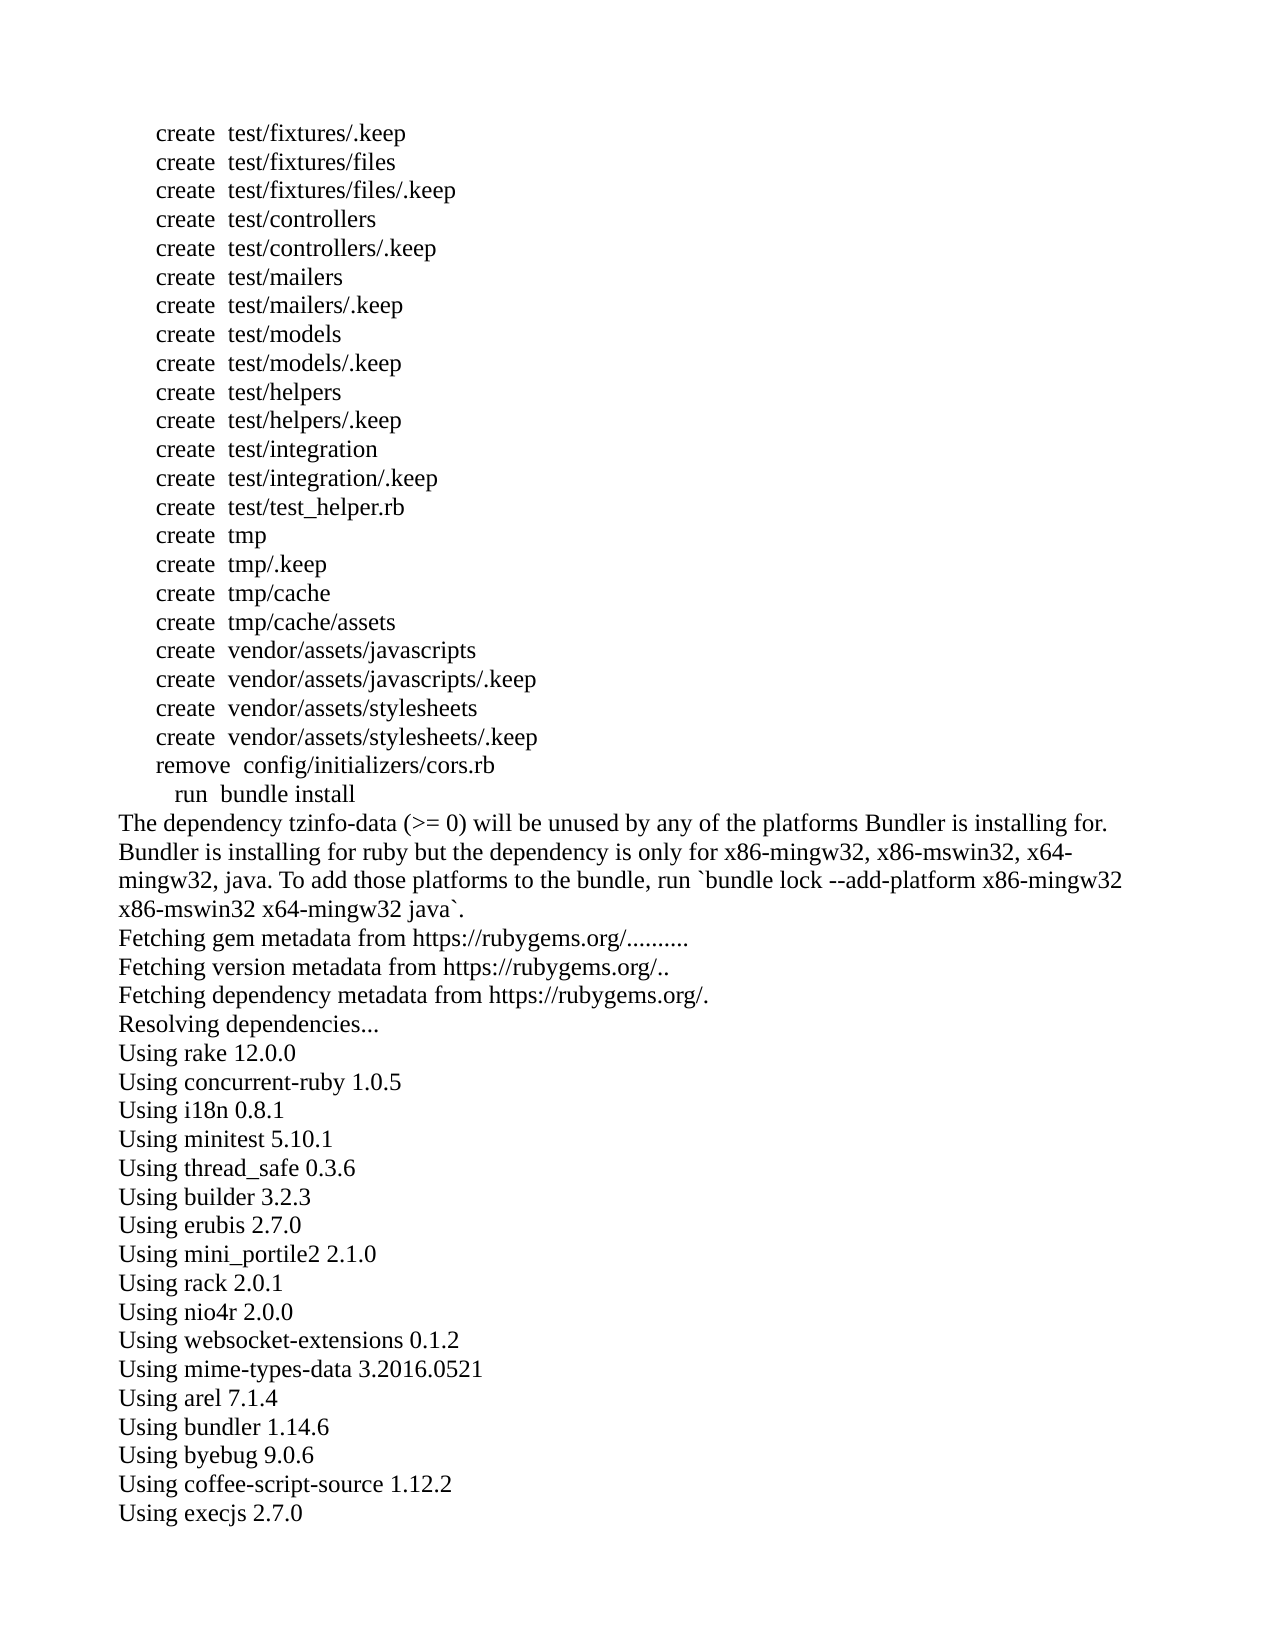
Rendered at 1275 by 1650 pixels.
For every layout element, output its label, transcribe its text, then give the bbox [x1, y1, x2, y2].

text create test/models/.keep [118, 348, 1157, 377]
text Using execjs 2.7.0 [118, 1498, 1157, 1527]
text create test/fixtures/files [118, 147, 1157, 176]
text Using rake 12.0.0 [118, 1038, 1157, 1067]
text Using bundler 1.14.6 [118, 1412, 1157, 1441]
text create tmp/.keep [118, 549, 1157, 578]
text create test/models [118, 319, 1157, 348]
text Using builder 3.2.3 [118, 1182, 1157, 1211]
text Using mini_portile2 2.1.0 [118, 1239, 1157, 1268]
text Using byebug 9.0.6 [118, 1441, 1157, 1469]
text create test/fixtures/.keep [118, 118, 1157, 147]
text run bundle install [118, 779, 1157, 808]
text create vendor/assets/javascripts/.keep [118, 664, 1157, 693]
text create test/helpers/.keep [118, 406, 1157, 434]
text Using rack 2.0.1 [118, 1268, 1157, 1297]
text Resolving dependencies... [118, 1009, 1157, 1038]
text create vendor/assets/stylesheets/.keep [118, 722, 1157, 751]
text Using i18n 0.8.1 [118, 1096, 1157, 1124]
text create test/test_helper.rb [118, 492, 1157, 521]
text Using websocket-extensions 0.1.2 [118, 1326, 1157, 1354]
text Fetching gem metadata from https://rubygems.org/.......... [118, 923, 1157, 952]
text create tmp/cache [118, 578, 1157, 607]
text create vendor/assets/javascripts [118, 636, 1157, 664]
text create vendor/assets/stylesheets [118, 693, 1157, 722]
text Fetching dependency metadata from https://rubygems.org/. [118, 981, 1157, 1009]
text create tmp/cache/assets [118, 607, 1157, 636]
text Fetching version metadata from https://rubygems.org/.. [118, 952, 1157, 981]
text Using arel 7.1.4 [118, 1383, 1157, 1412]
text create test/controllers/.keep [118, 233, 1157, 262]
text create tmp [118, 521, 1157, 549]
text Using thread_safe 0.3.6 [118, 1153, 1157, 1182]
text create test/controllers [118, 204, 1157, 233]
text create test/integration [118, 434, 1157, 463]
text create test/mailers [118, 262, 1157, 291]
text create test/fixtures/files/.keep [118, 176, 1157, 204]
text Using erubis 2.7.0 [118, 1211, 1157, 1239]
text Using coffee-script-source 1.12.2 [118, 1469, 1157, 1498]
text create test/helpers [118, 377, 1157, 406]
text The dependency tzinfo-data (>= 0) will be unused by any of the platforms Bundler is installing for. Bundler is installing for ruby but the dependency is only for x86-mingw32, x86-mswin32, x64-mingw32, java. To add those platforms to the bundle, run `bundle lock --add-platform x86-mingw32 x86-mswin32 x64-mingw32 java`. [118, 808, 1157, 923]
text Using nio4r 2.0.0 [118, 1297, 1157, 1326]
text Using concurrent-ruby 1.0.5 [118, 1067, 1157, 1096]
text create test/mailers/.keep [118, 291, 1157, 319]
text create test/integration/.keep [118, 463, 1157, 492]
text Using mime-types-data 3.2016.0521 [118, 1354, 1157, 1383]
text Using minitest 5.10.1 [118, 1124, 1157, 1153]
text remove config/initializers/cors.rb [118, 751, 1157, 779]
